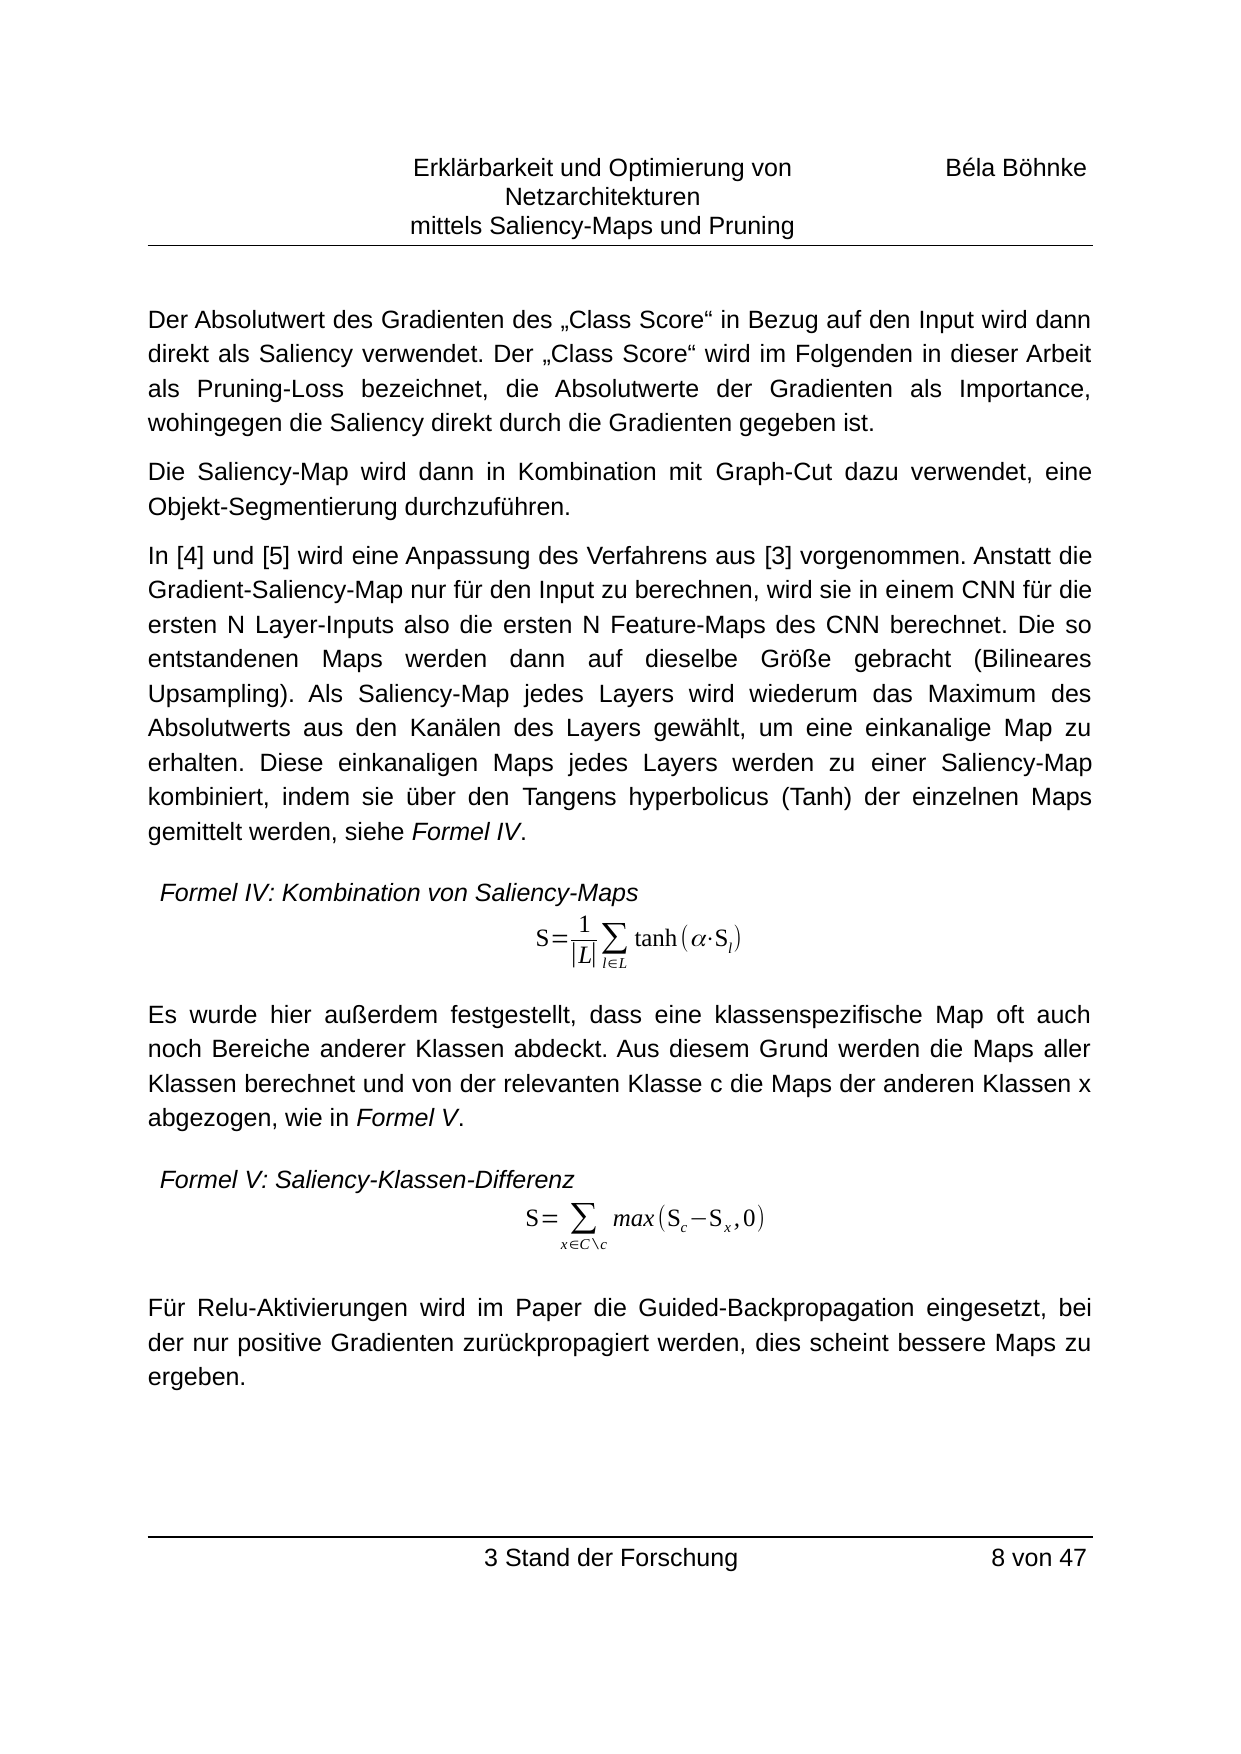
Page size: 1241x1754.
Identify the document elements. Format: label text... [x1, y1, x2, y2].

text Es wurde hier außerdem festgestellt, dass eine klassenspezifische Map oft auch noch Bereiche anderer Klassen abdeckt. Aus diesem Grund werden die Maps aller Klassen berechnet und von der relevanten Klasse c die Maps der anderen Klassen x abgezogen, wie in Formel V. [148, 999, 1093, 1132]
text Die Saliency-Map wird dann in Kombination mit Graph-Cut dazu verwendet, eine Objekt-Segmentierung durchzuführen. [148, 457, 1093, 520]
text In [4] und [5] wird eine Anpassung des Verfahrens aus [3] vorgenommen. Anstatt die Gradient-Saliency-Map nur für den Input zu berechnen, wird sie in einem CNN für die ersten N Layer-Inputs also die ersten N Feature-Maps des CNN berechnet. Die so entstandenen Maps werden dann auf dieselbe Größe gebracht (Bilineares Upsampling). Als Saliency-Map jedes Layers wird wiederum das Maximum des Absolutwerts aus den Kanälen des Layers gewählt, um eine einkanalige Map zu erhalten. Diese einkanaligen Maps jedes Layers werden zu einer Saliency-Map kombiniert, indem sie über den Tangens hyperbolicus (Tanh) der einzelnen Maps gemittelt werden, siehe Formel IV. [148, 541, 1093, 845]
text Der Absolutwert des Gradienten des „Class Score“ in Bezug auf den Input wird dann direkt als Saliency verwendet. Der „Class Score“ wird im Folgenden in dieser Arbeit als Pruning-Loss bezeichnet, die Absolutwerte der Gradienten als Importance, wohingegen die Saliency direkt durch die Gradienten gegeben ist. [148, 304, 1093, 437]
text Für Relu-Aktivierungen wird im Paper die Guided-Backpropagation eingesetzt, bei der nur positive Gradienten zurückpropagiert werden, dies scheint bessere Maps zu ergeben. [148, 1293, 1093, 1391]
text Formel V: Saliency-Klassen-Differenz [159, 1164, 884, 1193]
text Formel IV: Kombination von Saliency-Maps [159, 878, 896, 907]
